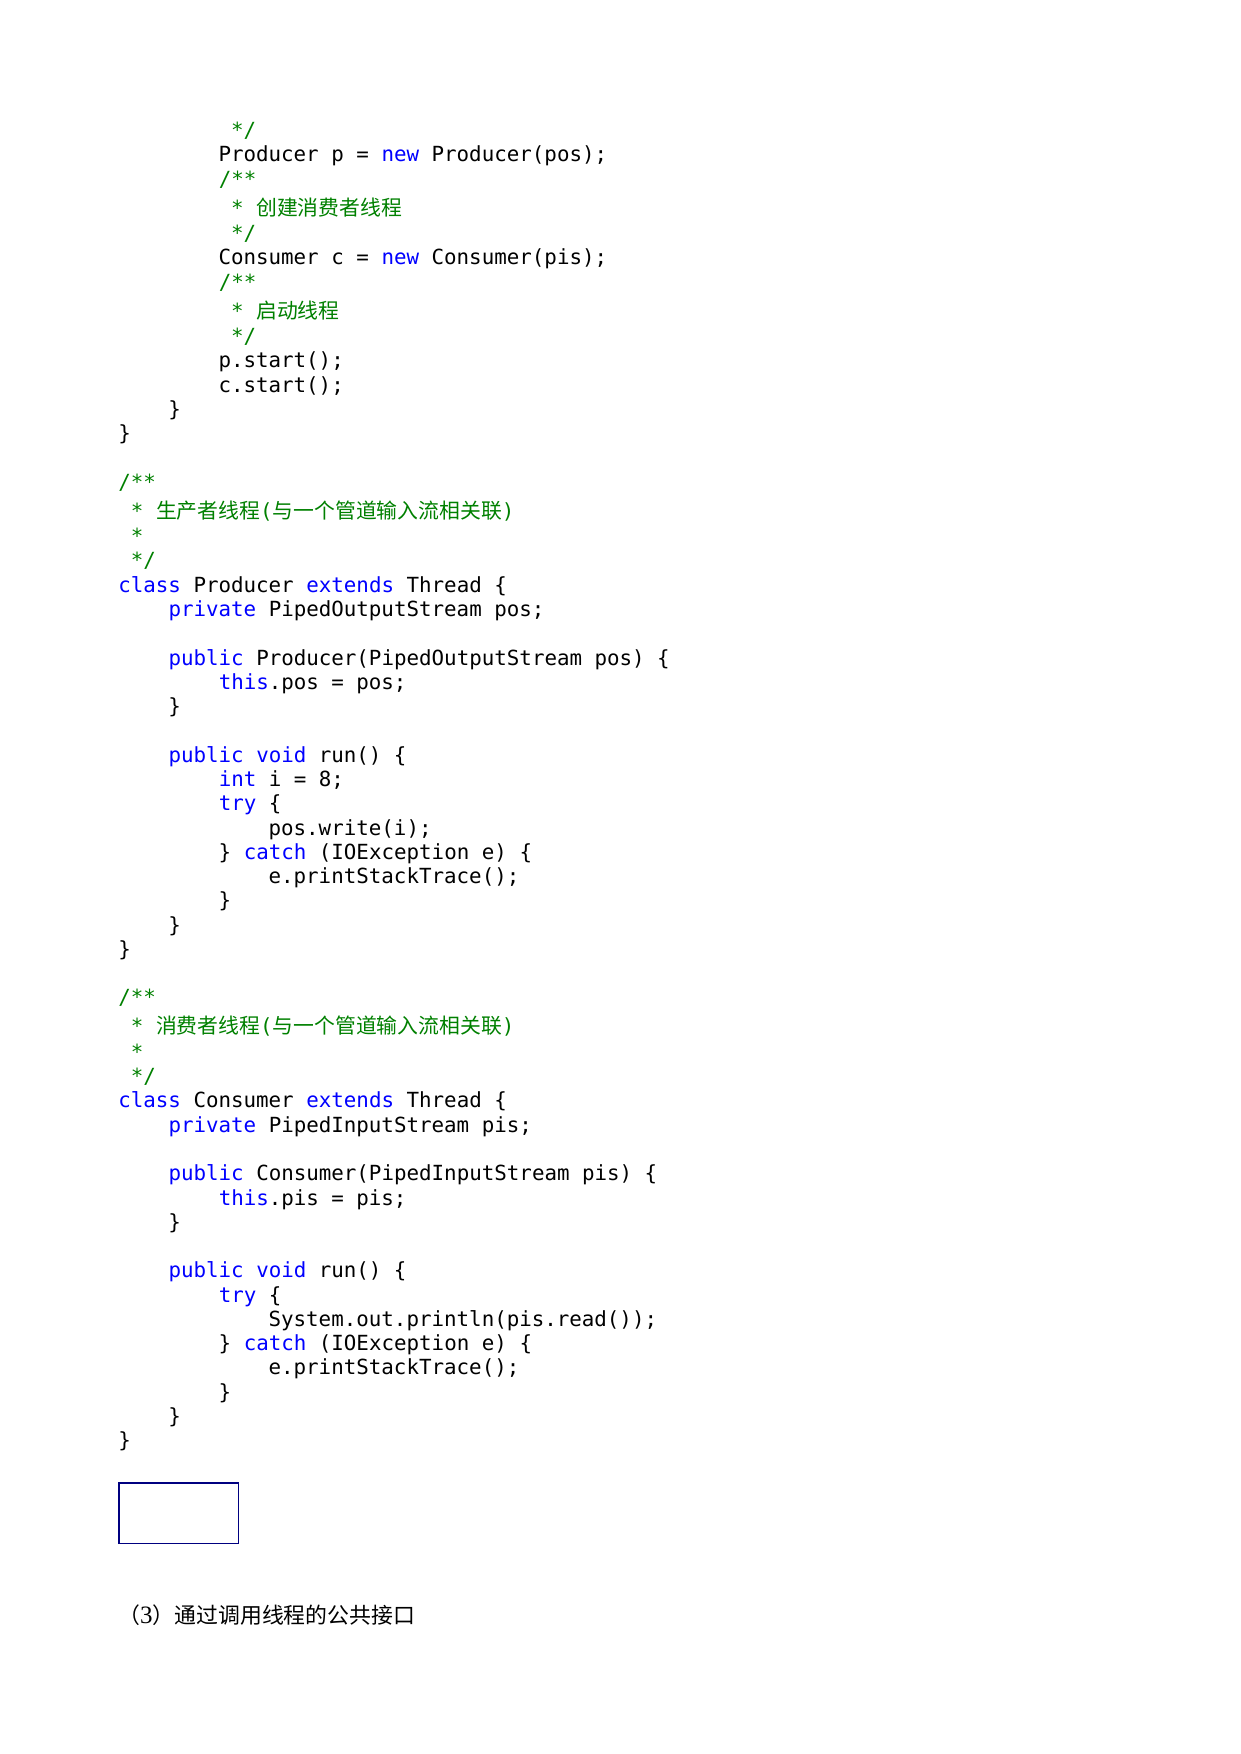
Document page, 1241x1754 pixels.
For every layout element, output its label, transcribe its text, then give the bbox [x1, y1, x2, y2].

text this.pos = pos; [118, 670, 1122, 694]
text } [118, 913, 1122, 937]
text } [118, 1380, 1122, 1404]
text * 启动线程 [118, 294, 1122, 324]
text （3）通过调用线程的公共接口 [118, 1598, 1122, 1629]
text */ [118, 118, 1122, 142]
text c.start(); [118, 373, 1122, 397]
text } catch (IOException e) { [118, 1331, 1122, 1355]
text try { [118, 1283, 1122, 1307]
text /** [118, 470, 1122, 494]
text Consumer c = new Consumer(pis); [118, 245, 1122, 270]
text * 消费者线程(与一个管道输入流相关联) [118, 1010, 1122, 1040]
text Producer p = new Producer(pos); [118, 142, 1122, 167]
text this.pis = pis; [118, 1186, 1122, 1210]
text } [118, 937, 1122, 961]
text pos.write(i); [118, 816, 1122, 840]
text } [118, 397, 1122, 421]
text public void run() { [118, 1258, 1122, 1283]
text * 生产者线程(与一个管道输入流相关联) [118, 494, 1122, 524]
text */ [118, 324, 1122, 348]
text */ [118, 548, 1122, 573]
text try { [118, 791, 1122, 816]
text p.start(); [118, 348, 1122, 373]
text class Producer extends Thread { [118, 573, 1122, 597]
text } catch (IOException e) { [118, 840, 1122, 864]
text private PipedInputStream pis; [118, 1113, 1122, 1137]
text e.printStackTrace(); [118, 1355, 1122, 1380]
text } [118, 888, 1122, 913]
text } [118, 421, 1122, 446]
text } [118, 1404, 1122, 1428]
text */ [118, 221, 1122, 245]
text System.out.println(pis.read()); [118, 1307, 1122, 1331]
text * [118, 524, 1122, 548]
text class Consumer extends Thread { [118, 1088, 1122, 1113]
text e.printStackTrace(); [118, 864, 1122, 888]
text public void run() { [118, 743, 1122, 767]
text public Producer(PipedOutputStream pos) { [118, 646, 1122, 670]
text int i = 8; [118, 767, 1122, 791]
text } [118, 1428, 1122, 1452]
text private PipedOutputStream pos; [118, 597, 1122, 621]
text * [118, 1040, 1122, 1064]
text /** [118, 270, 1122, 294]
text /** [118, 985, 1122, 1010]
text } [118, 694, 1122, 718]
text public Consumer(PipedInputStream pis) { [118, 1161, 1122, 1186]
text */ [118, 1064, 1122, 1088]
text /** [118, 167, 1122, 191]
text } [118, 1210, 1122, 1234]
text * 创建消费者线程 [118, 191, 1122, 221]
